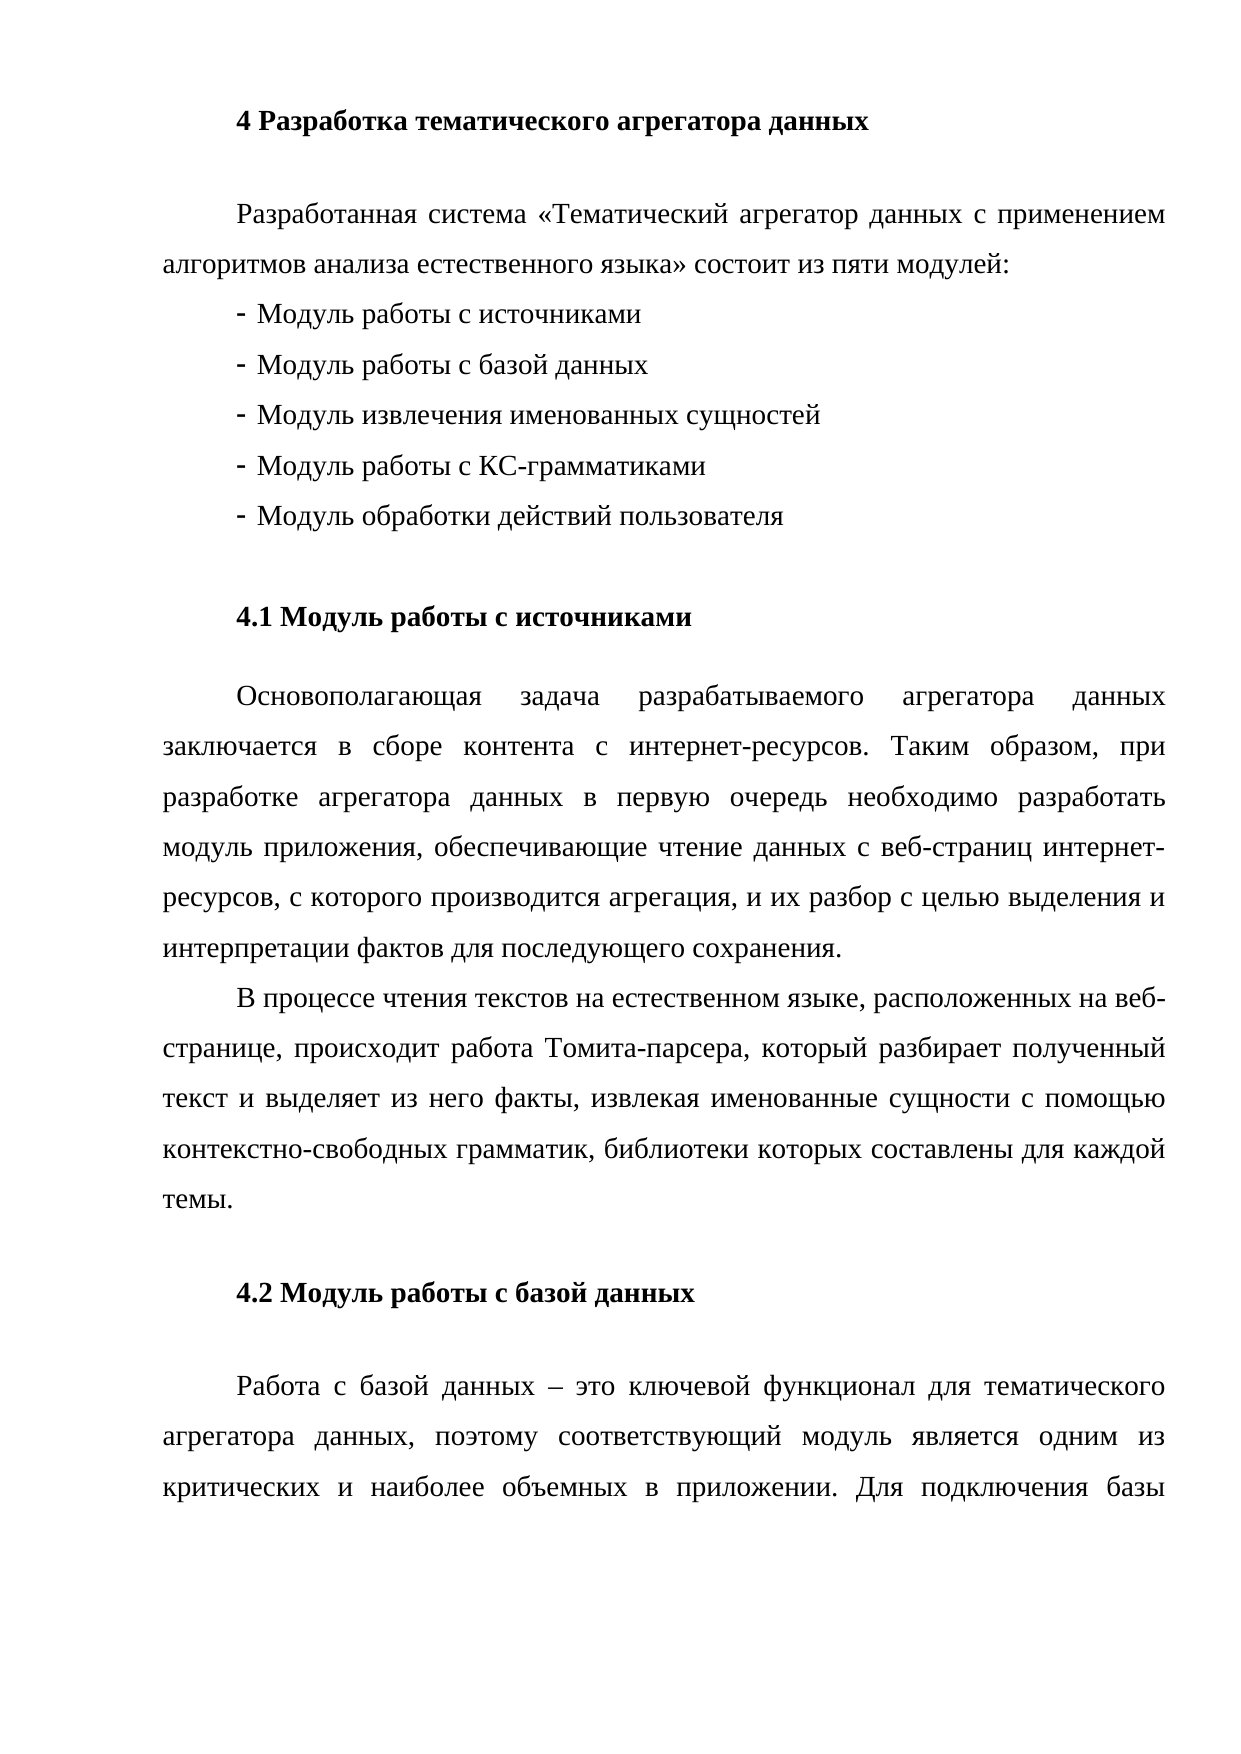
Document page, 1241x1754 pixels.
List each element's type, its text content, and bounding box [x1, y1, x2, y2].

list Модуль работы с источниками [162, 297, 1166, 330]
text Разработанная система «Тематический агрегатор данных с применением алгоритмов анализа естественного языка» состоит из пяти модулей: [162, 196, 1166, 280]
subtitle 4 Разработка тематического агрегатора данных [162, 103, 1166, 136]
list Модуль извлечения именованных сущностей [162, 397, 1166, 431]
text Основополагающая задача разрабатываемого агрегатора данных заключается в сборе контента с интернет-ресурсов. Таким образом, при разработке агрегатора данных в первую очередь необходимо разработать модуль приложения, обеспечивающие чтение данных с веб-страниц интернет-ресурсов, с которого производится агрегация, и их разбор с целью выделения и интерпретации фактов для последующего сохранения. [162, 678, 1166, 963]
text Работа с базой данных – это ключевой функционал для тематического агрегатора данных, поэтому соответствующий модуль является одним из критических и наиболее объемных в приложении. Для подключения базы [162, 1368, 1166, 1502]
text В процессе чтения текстов на естественном языке, расположенных на веб-странице, происходит работа Томита-парсера, который разбирает полученный текст и выделяет из него факты, извлекая именованные сущности с помощью контекстно-свободных грамматик, библиотеки которых составлены для каждой темы. [162, 980, 1166, 1215]
list Модуль работы с базой данных [162, 347, 1166, 381]
list Модуль работы с КС-грамматиками [162, 448, 1166, 482]
list Модуль обработки действий пользователя [162, 498, 1166, 532]
subtitle 4.2 Модуль работы с базой данных [162, 1275, 1166, 1308]
subtitle 4.1 Модуль работы с источниками [162, 599, 1166, 633]
